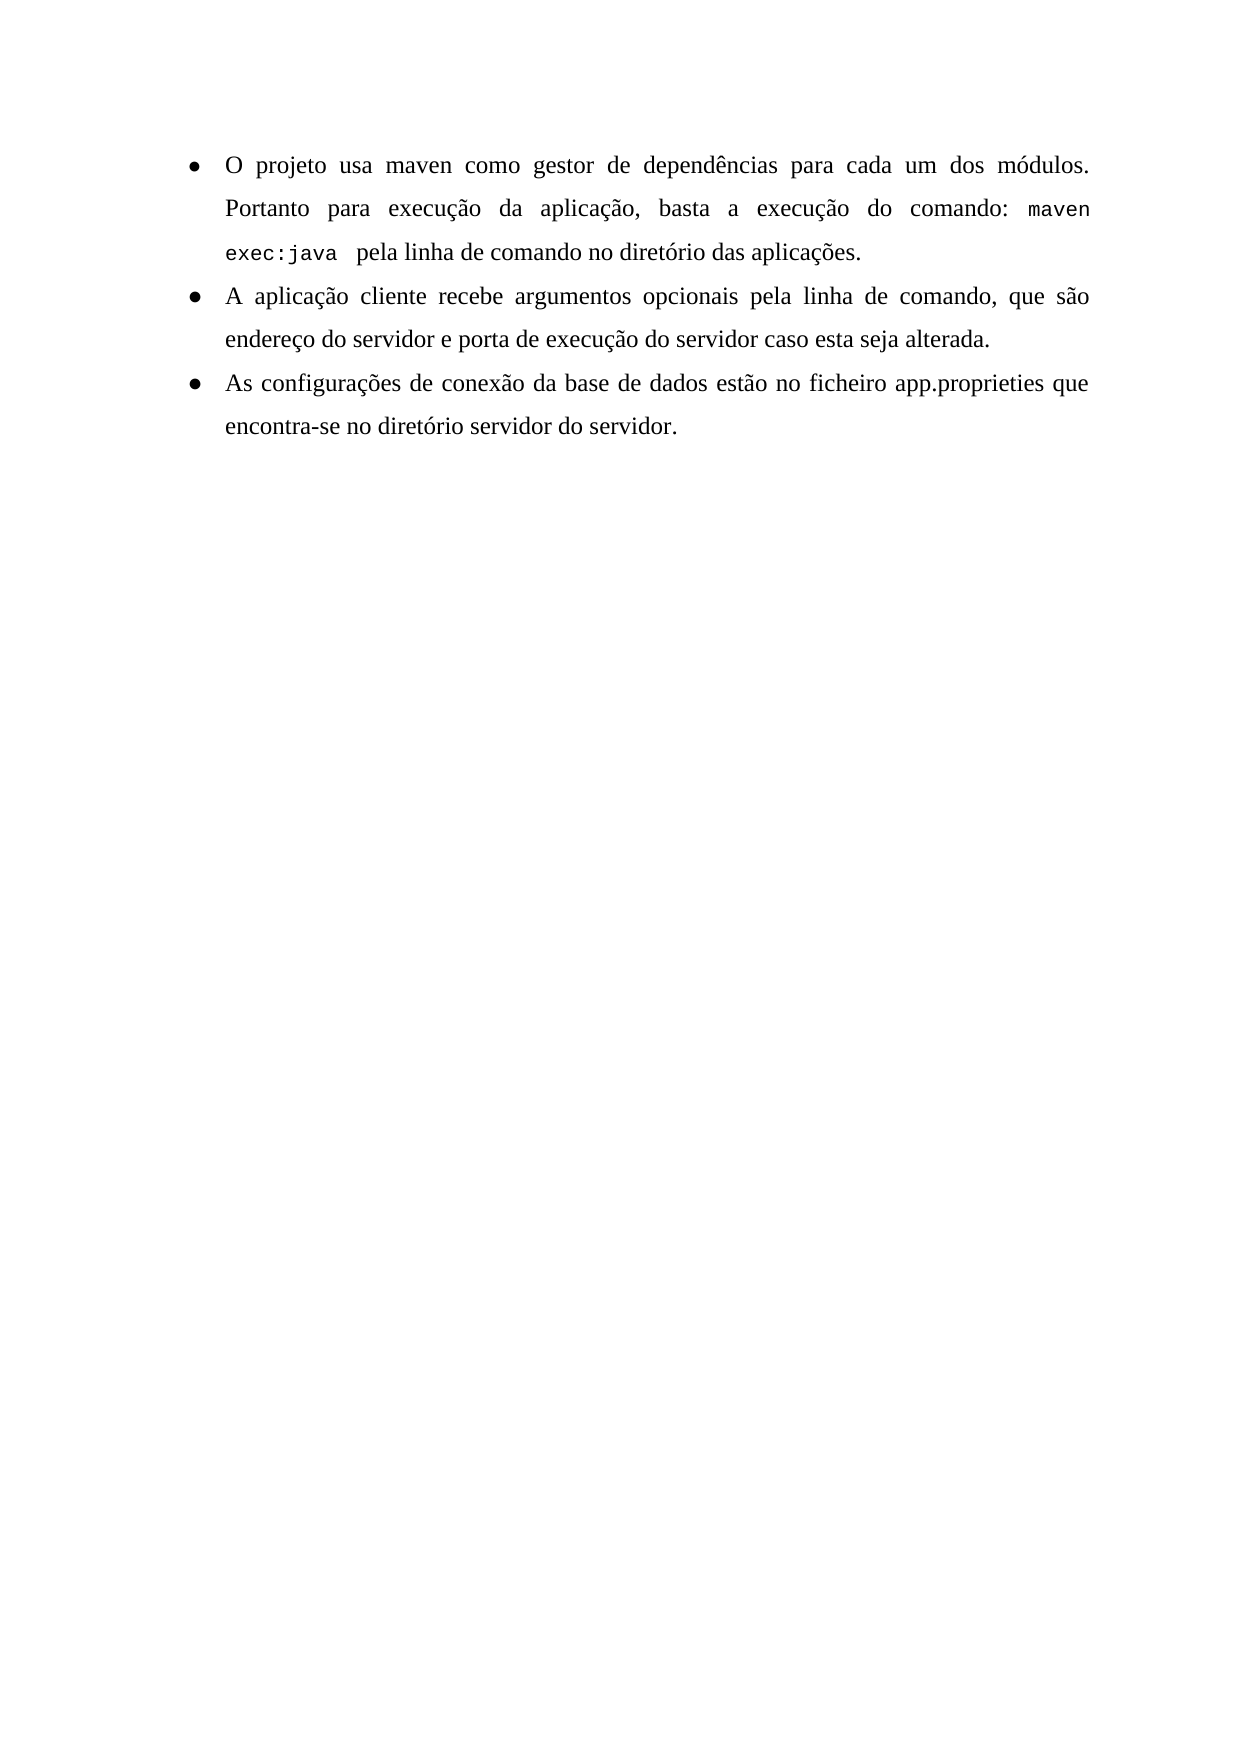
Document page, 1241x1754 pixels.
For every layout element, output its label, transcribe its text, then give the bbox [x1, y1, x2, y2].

list As configurações de conexão da base de dados estão no ficheiro app.proprieties que encontra-se no diretório servidor do servidor. [187, 368, 1090, 439]
list A aplicação cliente recebe argumentos opcionais pela linha de comando, que são endereço do servidor e porta de execução do servidor caso esta seja alterada. [187, 281, 1090, 353]
list O projeto usa maven como gestor de dependências para cada um dos módulos. Portanto para execução da aplicação, basta a execução do comando: maven exec:java pela linha de comando no diretório das aplicações. [187, 150, 1090, 267]
